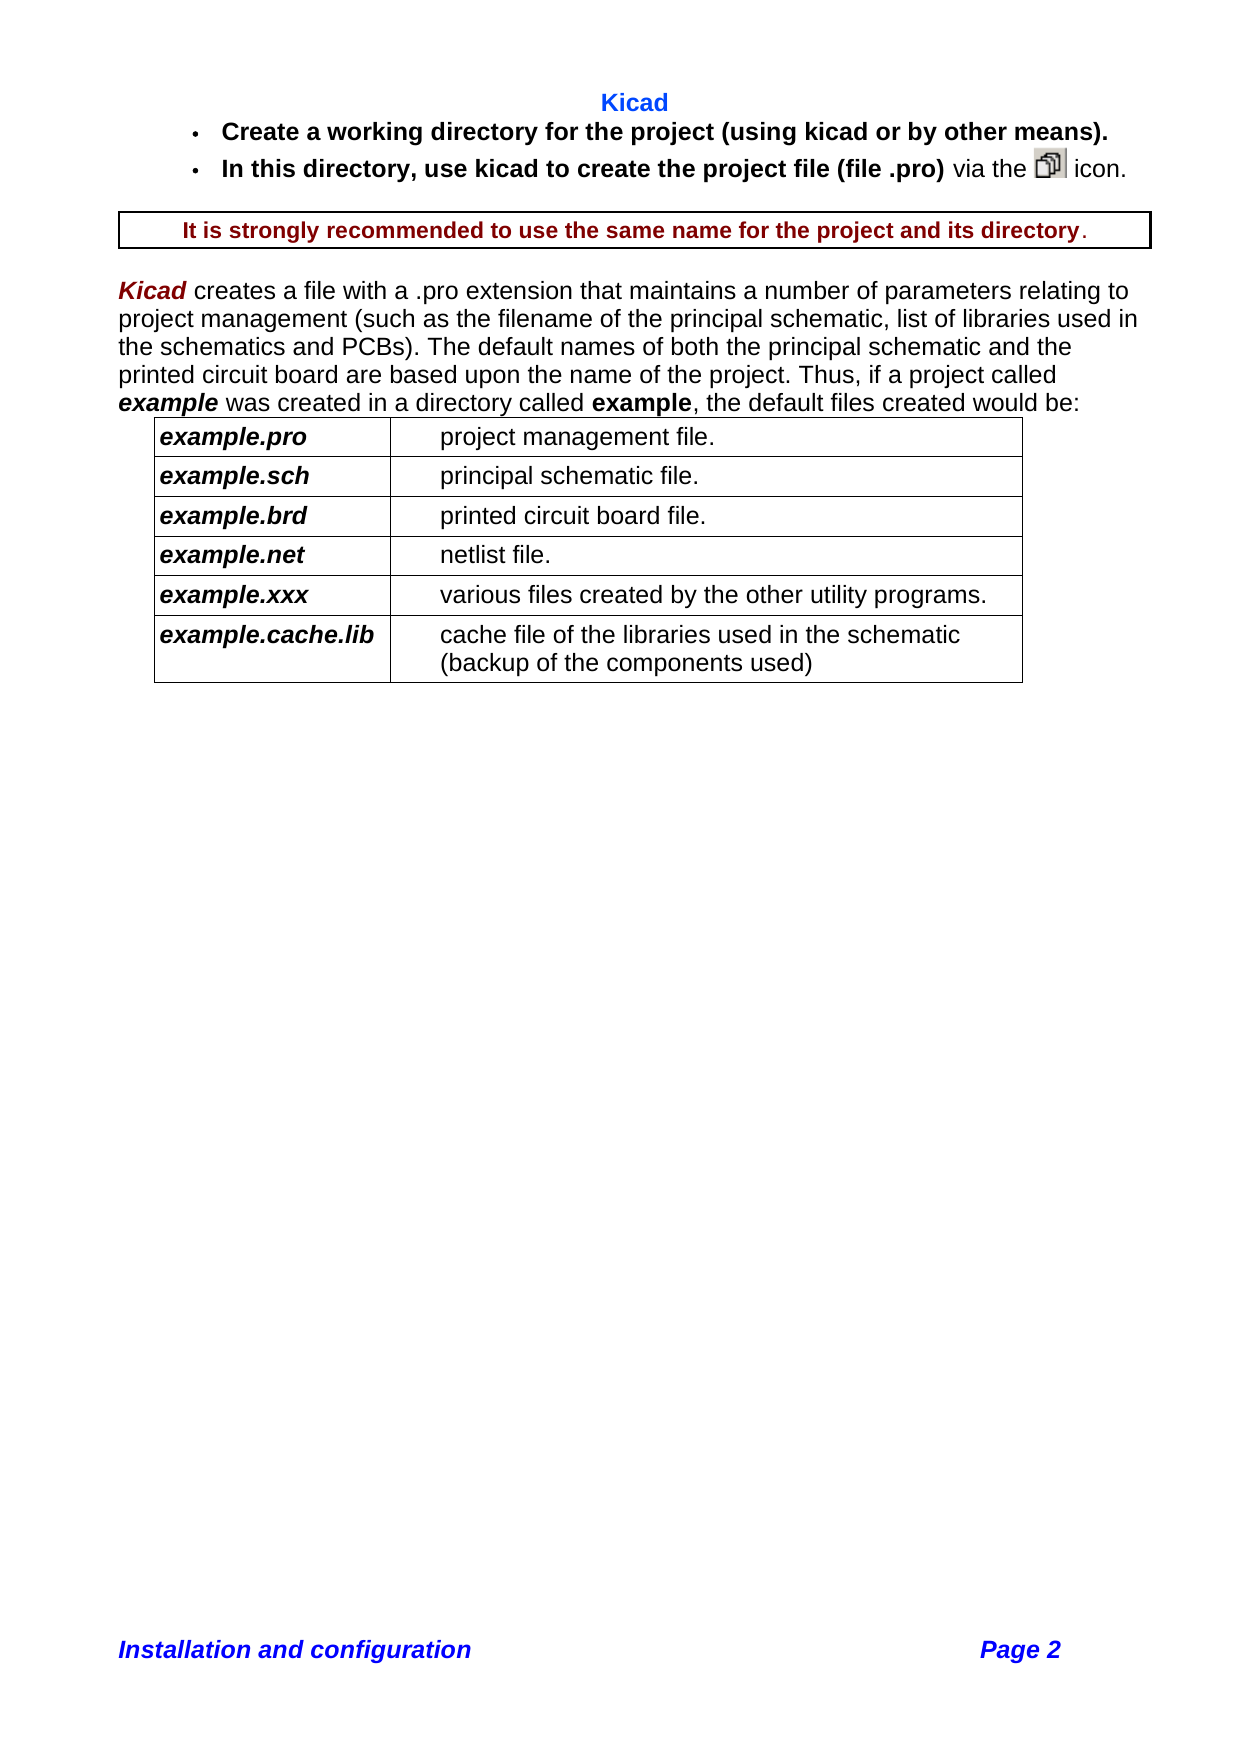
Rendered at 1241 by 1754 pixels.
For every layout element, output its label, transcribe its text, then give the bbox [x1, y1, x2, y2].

table_header project management file. [391, 418, 1022, 456]
picture [1033, 146, 1067, 178]
table_header example.pro [155, 418, 390, 456]
table_cell printed circuit board file. [391, 497, 1022, 536]
table_cell cache file of the libraries used in the schematic (backup of the components used) [391, 616, 1022, 682]
table_cell example.net [155, 537, 390, 575]
table_cell principal schematic file. [391, 457, 1022, 496]
list In this directory, use kicad to create the project file (file .pro) via the icon. [162, 146, 1152, 183]
table_cell example.sch [155, 457, 390, 496]
table_cell netlist file. [391, 537, 1022, 575]
table_cell example.brd [155, 497, 390, 536]
list Create a working directory for the project (using kicad or by other means). [162, 118, 1152, 146]
table_cell various files created by the other utility programs. [391, 576, 1022, 615]
text It is strongly recommended to use the same name for the project and its directory. [120, 213, 1149, 247]
table_cell example.cache.lib [155, 616, 390, 682]
table_cell example.xxx [155, 576, 390, 615]
text Kicad creates a file with a .pro extension that maintains a number of parameters relating to project management (such as the filename of the principal schematic, list of libraries used in the schematics and PCBs). The default names of both the principal schematic and the printed circuit board are based upon the name of the project. Thus, if a project called example was created in a directory called example, the default files created would be: [118, 277, 1152, 417]
